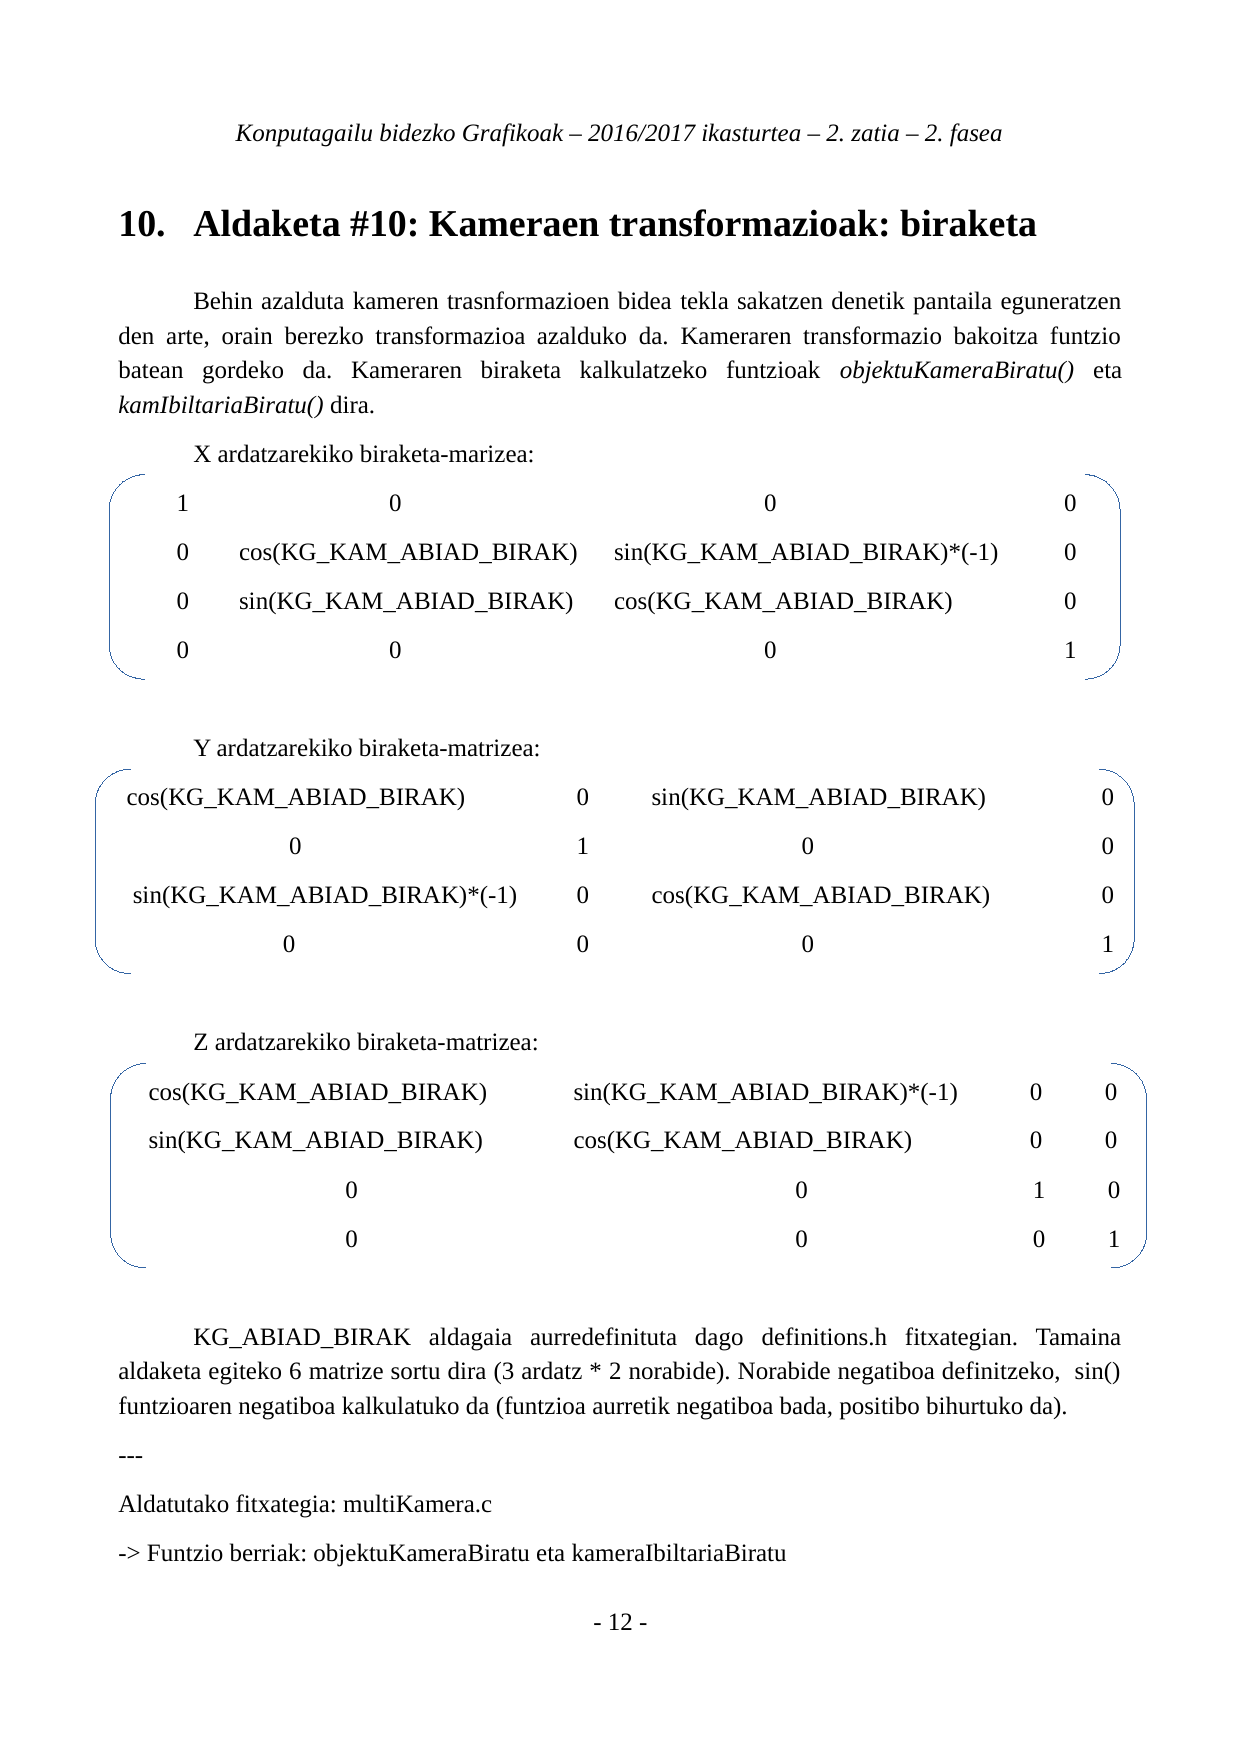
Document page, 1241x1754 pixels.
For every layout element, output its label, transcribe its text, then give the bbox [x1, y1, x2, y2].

text Z ardatzarekiko biraketa-matrizea: [118, 1027, 1122, 1056]
text Aldatutako fitxategia: multiKamera.c [118, 1489, 1122, 1518]
text 0 0 0 1 [118, 1224, 1122, 1252]
text 0 sin(KG_KAM_ABIAD_BIRAK) cos(KG_KAM_ABIAD_BIRAK) 0 [118, 586, 1120, 615]
text X ardatzarekiko biraketa-marizea: [118, 439, 1122, 467]
text cos(KG_KAM_ABIAD_BIRAK) sin(KG_KAM_ABIAD_BIRAK)*(-1) 0 0 [118, 1077, 1122, 1105]
text sin(KG_KAM_ABIAD_BIRAK) cos(KG_KAM_ABIAD_BIRAK) 0 0 [118, 1126, 1122, 1154]
text -> Funtzio berriak: objektuKameraBiratu eta kameraIbiltariaBiratu [118, 1538, 1122, 1567]
text 0 0 1 0 [118, 1175, 1122, 1203]
text cos(KG_KAM_ABIAD_BIRAK) 0 sin(KG_KAM_ABIAD_BIRAK) 0 [118, 782, 1122, 811]
subtitle Aldaketa #10: Kameraen transformazioak: biraketa [118, 201, 1122, 245]
text 0 0 0 1 [118, 635, 1122, 664]
text --- [118, 1440, 1122, 1469]
text 1 0 0 0 [118, 488, 1122, 517]
text Behin azalduta kameren trasnformazioen bidea tekla sakatzen denetik pantaila eguneratzen den arte, orain berezko transformazioa azalduko da. Kameraren transformazio bakoitza funtzio batean gordeko da. Kameraren biraketa kalkulatzeko funtzioak objektuKameraBiratu() eta kamIbiltariaBiratu() dira. [118, 286, 1122, 418]
text sin(KG_KAM_ABIAD_BIRAK)*(-1) 0 cos(KG_KAM_ABIAD_BIRAK) 0 [118, 880, 1122, 909]
text 0 cos(KG_KAM_ABIAD_BIRAK) sin(KG_KAM_ABIAD_BIRAK)*(-1) 0 [118, 537, 1120, 566]
text 0 1 0 0 [118, 831, 1122, 860]
text KG_ABIAD_BIRAK aldagaia aurredefinituta dago definitions.h fitxategian. Tamaina aldaketa egiteko 6 matrize sortu dira (3 ardatz * 2 norabide). Norabide negatiboa definitzeko, sin() funtzioaren negatiboa kalkulatuko da (funtzioa aurretik negatiboa bada, positibo bihurtuko da). [118, 1322, 1122, 1419]
text 0 0 0 1 [118, 929, 1122, 958]
text Y ardatzarekiko biraketa-matrizea: [118, 733, 1122, 762]
